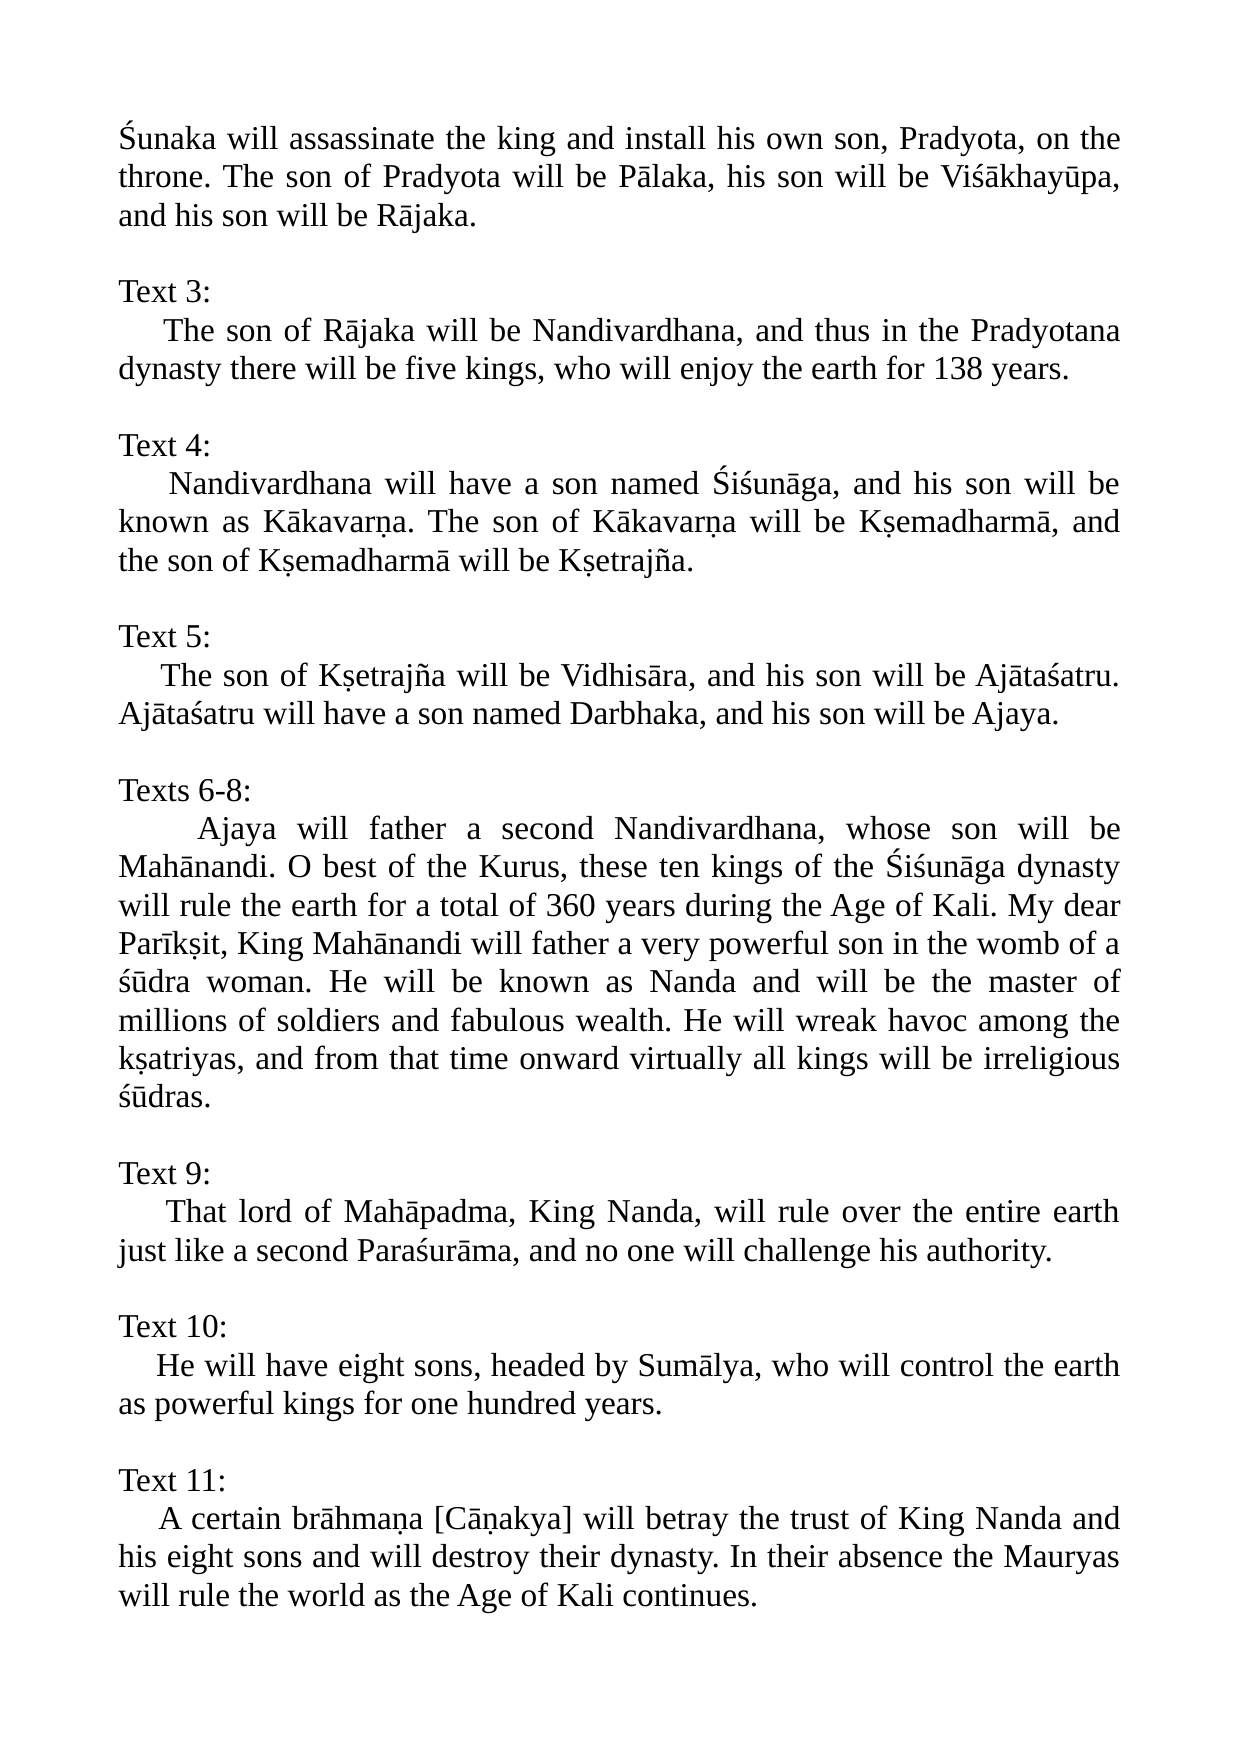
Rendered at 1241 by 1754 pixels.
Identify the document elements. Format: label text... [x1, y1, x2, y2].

text Text 9: [118, 1153, 1122, 1191]
text The son of Rājaka will be Nandivardhana, and thus in the Pradyotana dynasty there will be five kings, who will enjoy the earth for 138 years. [118, 310, 1122, 386]
text Text 11: [118, 1460, 1122, 1498]
text That lord of Mahāpadma, King Nanda, will rule over the entire earth just like a second Paraśurāma, and no one will challenge his authority. [118, 1191, 1122, 1268]
text Ajaya will father a second Nandivardhana, whose son will be Mahānandi. O best of the Kurus, these ten kings of the Śiśunāga dynasty will rule the earth for a total of 360 years during the Age of Kali. My dear Parīkṣit, King Mahānandi will father a very powerful son in the womb of a śūdra woman. He will be known as Nanda and will be the master of millions of soldiers and fabulous wealth. He will wreak havoc among the kṣatriyas, and from that time onward virtually all kings will be irreligious śūdras. [118, 808, 1122, 1115]
text Texts 6-8: [118, 770, 1122, 808]
text Text 4: [118, 425, 1122, 463]
text Text 10: [118, 1306, 1122, 1345]
text Text 5: [118, 616, 1122, 655]
text Text 3: [118, 271, 1122, 310]
text A certain brāhmaṇa [Cāṇakya] will betray the trust of King Nanda and his eight sons and will destroy their dynasty. In their absence the Mauryas will rule the world as the Age of Kali continues. [118, 1498, 1122, 1613]
text The son of Kṣetrajña will be Vidhisāra, and his son will be Ajātaśatru. Ajātaśatru will have a son named Darbhaka, and his son will be Ajaya. [118, 655, 1122, 731]
text Śunaka will assassinate the king and install his own son, Pradyota, on the throne. The son of Pradyota will be Pālaka, his son will be Viśākhayūpa, and his son will be Rājaka. [118, 118, 1122, 233]
text He will have eight sons, headed by Sumālya, who will control the earth as powerful kings for one hundred years. [118, 1345, 1122, 1421]
text Nandivardhana will have a son named Śiśunāga, and his son will be known as Kākavarṇa. The son of Kākavarṇa will be Kṣemadharmā, and the son of Kṣemadharmā will be Kṣetrajña. [118, 463, 1122, 578]
